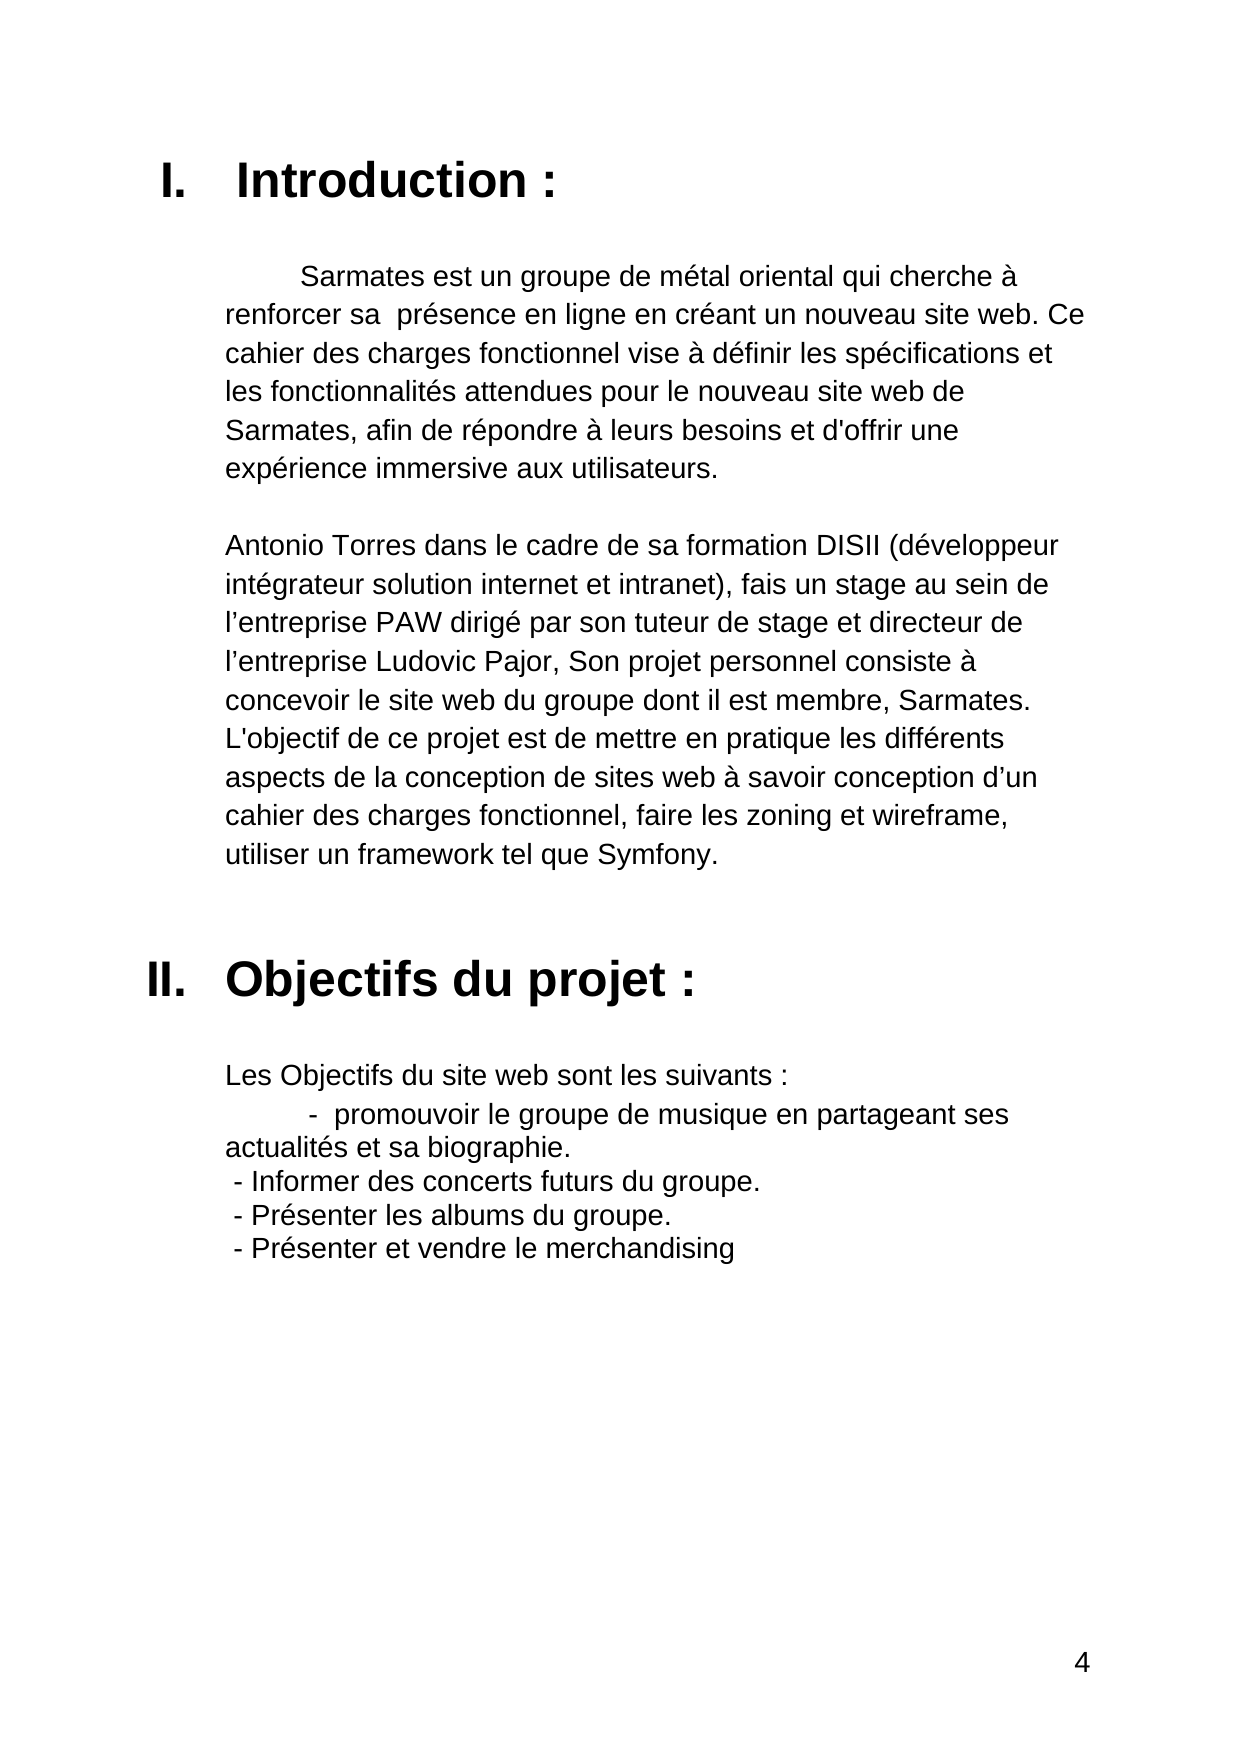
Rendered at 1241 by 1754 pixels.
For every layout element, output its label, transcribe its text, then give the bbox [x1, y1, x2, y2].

subtitle Objectifs du projet : [187, 950, 1090, 1007]
text Sarmates est un groupe de métal oriental qui cherche à renforcer sa présence en ligne en créant un nouveau site web. Ce cahier des charges fonctionnel vise à définir les spécifications et les fonctionnalités attendues pour le nouveau site web de Sarmates, afin de répondre à leurs besoins et d'offrir une expérience immersive aux utilisateurs. Antonio Torres dans le cadre de sa formation DISII (développeur intégrateur solution internet et intranet), fais un stage au sein de l’entreprise PAW dirigé par son tuteur de stage et directeur de l’entreprise Ludovic Pajor, Son projet personnel consiste à concevoir le site web du groupe dont il est membre, Sarmates. L'objectif de ce projet est de mettre en pratique les différents aspects de la conception de sites web à savoir conception d’un cahier des charges fonctionnel, faire les zoning et wireframe, utiliser un framework tel que Symfony. [225, 220, 1090, 870]
text - promouvoir le groupe de musique en partageant ses actualités et sa biographie. - Informer des concerts futurs du groupe. - Présenter les albums du groupe. - Présenter et vendre le merchandising [225, 1097, 1090, 1265]
subtitle Introduction : [187, 150, 1090, 207]
text Les Objectifs du site web sont les suivants : [150, 1058, 1090, 1092]
